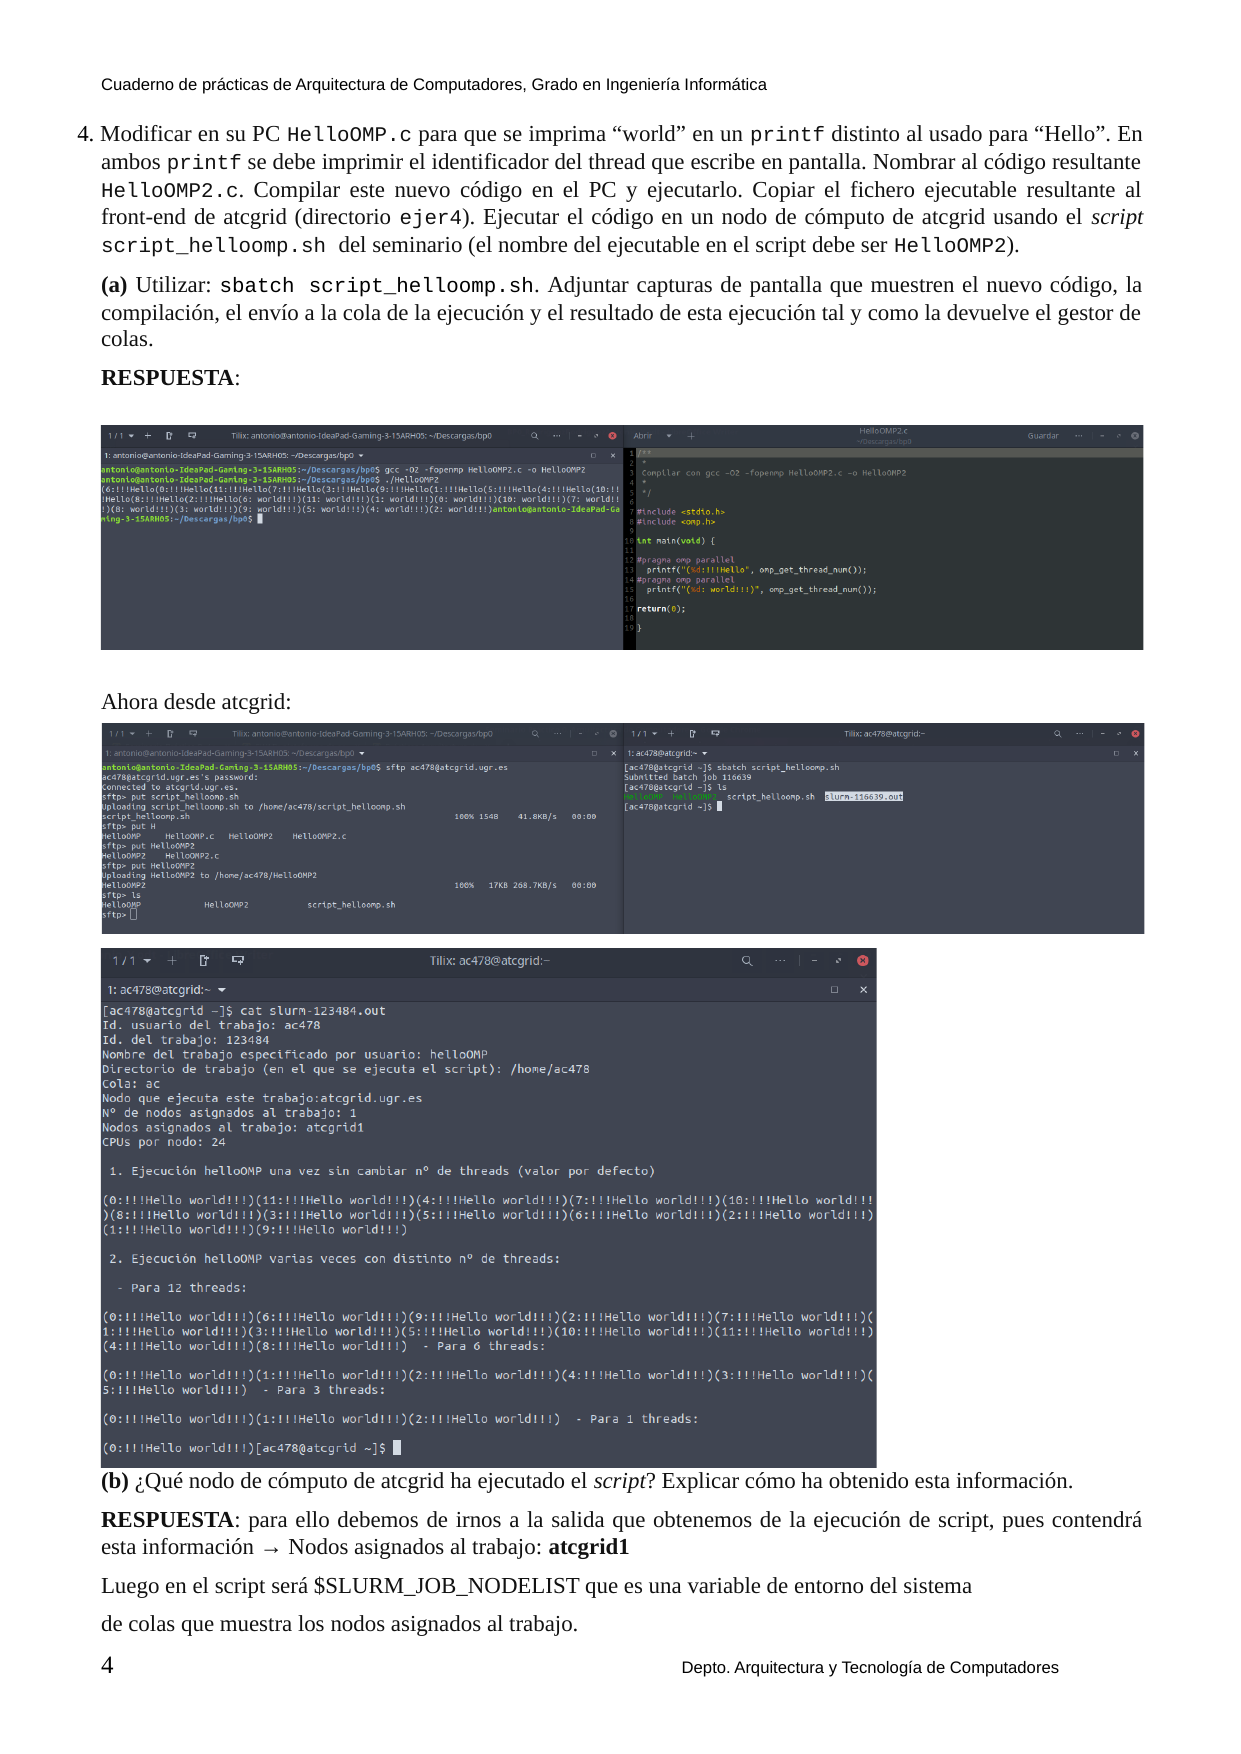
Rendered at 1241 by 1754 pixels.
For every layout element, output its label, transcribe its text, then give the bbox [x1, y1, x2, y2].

list RESPUESTA: [101, 364, 1143, 390]
list Luego en el script será $SLURM_JOB_NODELIST que es una variable de entorno del sistema [101, 1572, 1143, 1598]
text (a) Utilizar: sbatch script_helloomp.sh. Adjuntar capturas de pantalla que muestren el nuevo código, la compilación, el envío a la cola de la ejecución y el resultado de esta ejecución tal y como la devuelve el gestor de colas. [101, 271, 1143, 351]
list de colas que muestra los nodos asignados al trabajo. [101, 1611, 1143, 1637]
picture [100, 425, 1144, 650]
picture [101, 723, 1145, 934]
picture [100, 948, 877, 1468]
list Modificar en su PC HelloOMP.c para que se imprima “world” en un printf distinto al usado para “Hello”. En ambos printf se debe imprimir el identificador del thread que escribe en pantalla. Nombrar al código resultante HelloOMP2.c. Compilar este nuevo código en el PC y ejecutarlo. Copiar el fichero ejecutable resultante al front-end de atcgrid (directorio ejer4). Ejecutar el código en un nodo de cómputo de atcgrid usando el script script_helloomp.sh del seminario (el nombre del ejecutable en el script debe ser HelloOMP2). [71, 121, 1143, 258]
list RESPUESTA: para ello debemos de irnos a la salida que obtenemos de la ejecución de script, pues contendrá esta información → Nodos asignados al trabajo: atcgrid1 [101, 1506, 1143, 1559]
text (b) ¿Qué nodo de cómputo de atcgrid ha ejecutado el script? Explicar cómo ha obtenido esta información. [101, 934, 1143, 1494]
text Ahora desde atcgrid: [101, 688, 1143, 715]
